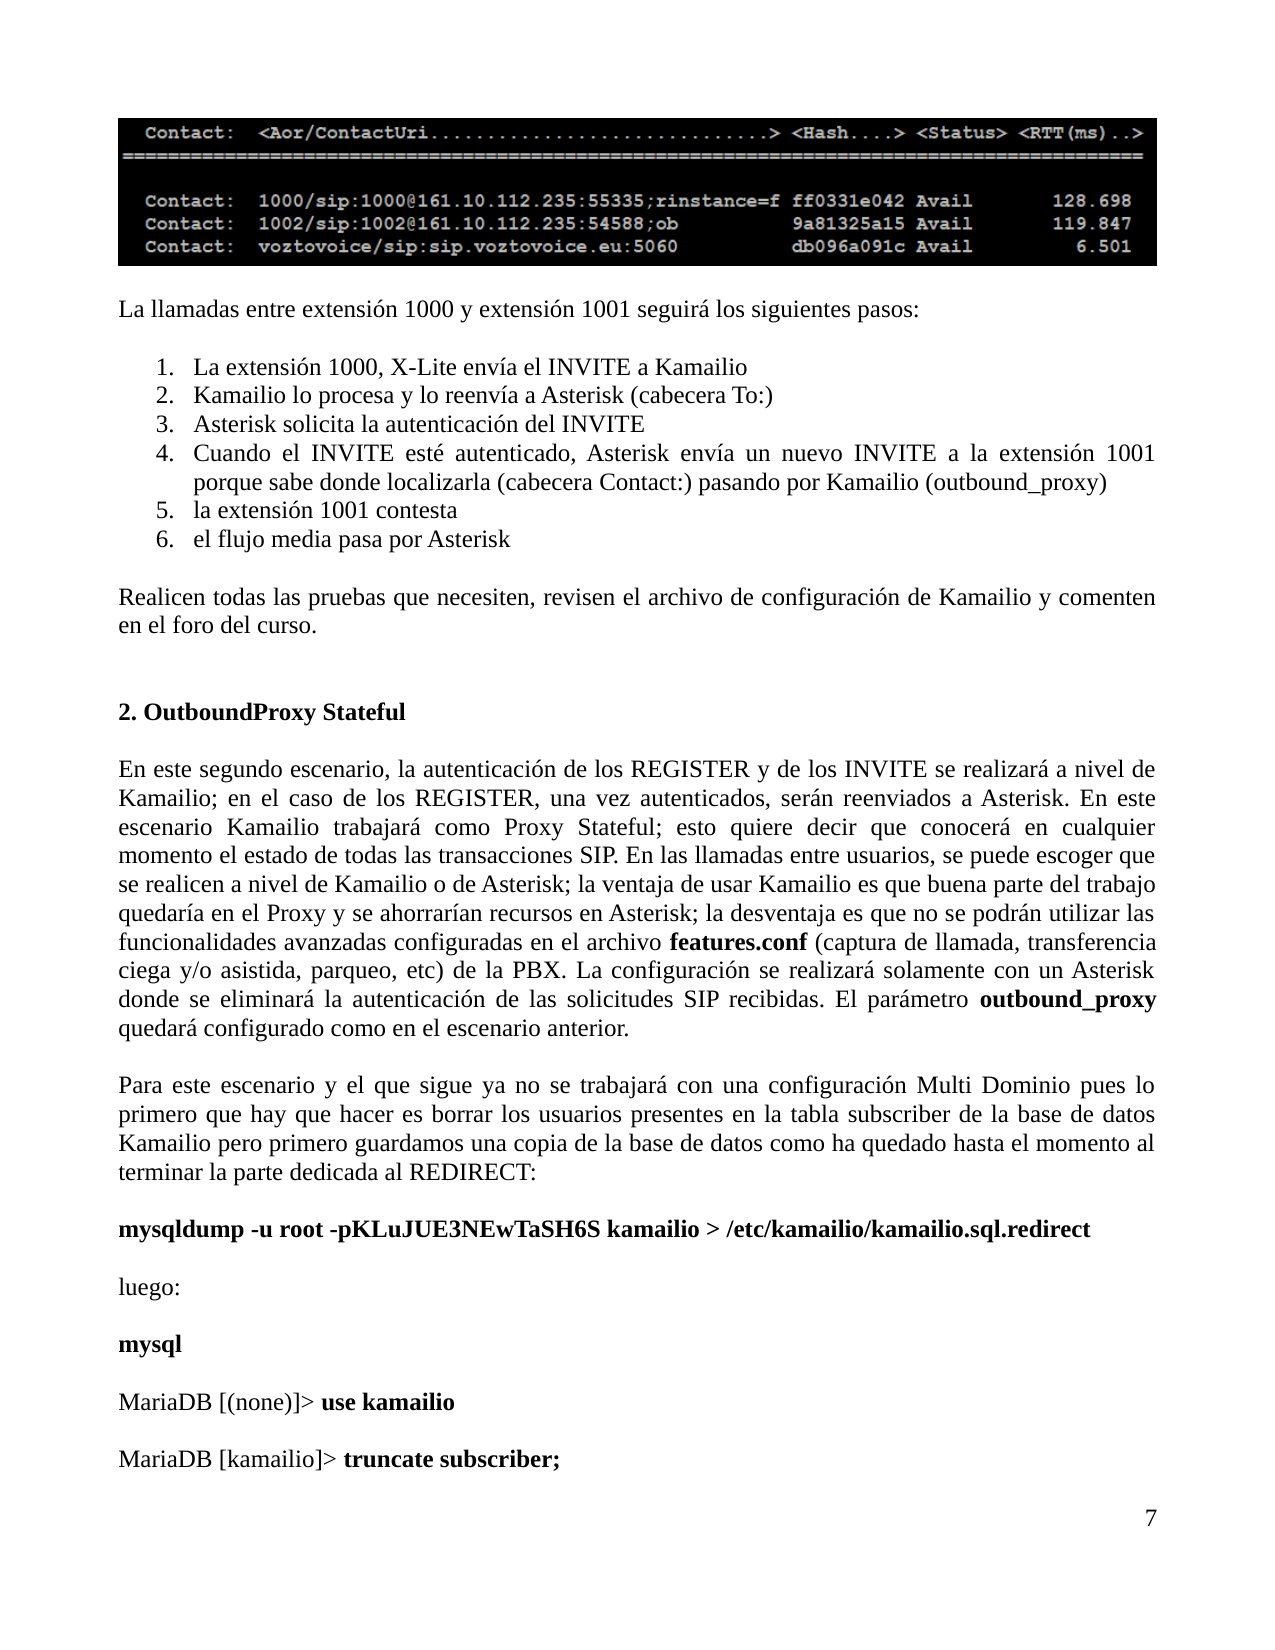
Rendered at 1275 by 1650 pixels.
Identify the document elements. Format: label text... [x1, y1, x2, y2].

list La extensión 1000, X-Lite envía el INVITE a Kamailio [156, 352, 1157, 381]
text En este segundo escenario, la autenticación de los REGISTER y de los INVITE se realizará a nivel de Kamailio; en el caso de los REGISTER, una vez autenticados, serán reenviados a Asterisk. En este escenario Kamailio trabajará como Proxy Stateful; esto quiere decir que conocerá en cualquier momento el estado de todas las transacciones SIP. En las llamadas entre usuarios, se puede escoger que se realicen a nivel de Kamailio o de Asterisk; la ventaja de usar Kamailio es que buena parte del trabajo quedaría en el Proxy y se ahorrarían recursos en Asterisk; la desventaja es que no se podrán utilizar las funcionalidades avanzadas configuradas en el archivo features.conf (captura de llamada, transferencia ciega y/o asistida, parqueo, etc) de la PBX. La configuración se realizará solamente con un Asterisk donde se eliminará la autenticación de las solicitudes SIP recibidas. El parámetro outbound_proxy quedará configurado como en el escenario anterior. [118, 754, 1157, 1042]
text mysqldump -u root -pKLuJUE3NEwTaSH6S kamailio > /etc/kamailio/kamailio.sql.redirect [118, 1214, 1157, 1243]
list Kamailio lo procesa y lo reenvía a Asterisk (cabecera To:) [156, 381, 1157, 409]
text mysql [118, 1329, 1157, 1358]
text luego: [118, 1272, 1157, 1301]
text Realicen todas las pruebas que necesiten, revisen el archivo de configuración de Kamailio y comenten en el foro del curso. [118, 582, 1157, 639]
list la extensión 1001 contesta [156, 496, 1157, 524]
text Para este escenario y el que sigue ya no se trabajará con una configuración Multi Dominio pues lo primero que hay que hacer es borrar los usuarios presentes en la tabla subscriber de la base de datos Kamailio pero primero guardamos una copia de la base de datos como ha quedado hasta el momento al terminar la parte dedicada al REDIRECT: [118, 1071, 1157, 1186]
list Cuando el INVITE esté autenticado, Asterisk envía un nuevo INVITE a la extensión 1001 porque sabe donde localizarla (cabecera Contact:) pasando por Kamailio (outbound_proxy) [156, 438, 1157, 496]
text MariaDB [(none)]> use kamailio [118, 1387, 1157, 1416]
text MariaDB [kamailio]> truncate subscriber; [118, 1444, 1157, 1473]
list el flujo media pasa por Asterisk [156, 524, 1157, 553]
picture [118, 118, 1157, 266]
text La llamadas entre extensión 1000 y extensión 1001 seguirá los siguientes pasos: [118, 294, 1157, 323]
text 2. OutboundProxy Stateful [118, 697, 1157, 726]
list Asterisk solicita la autenticación del INVITE [156, 409, 1157, 438]
